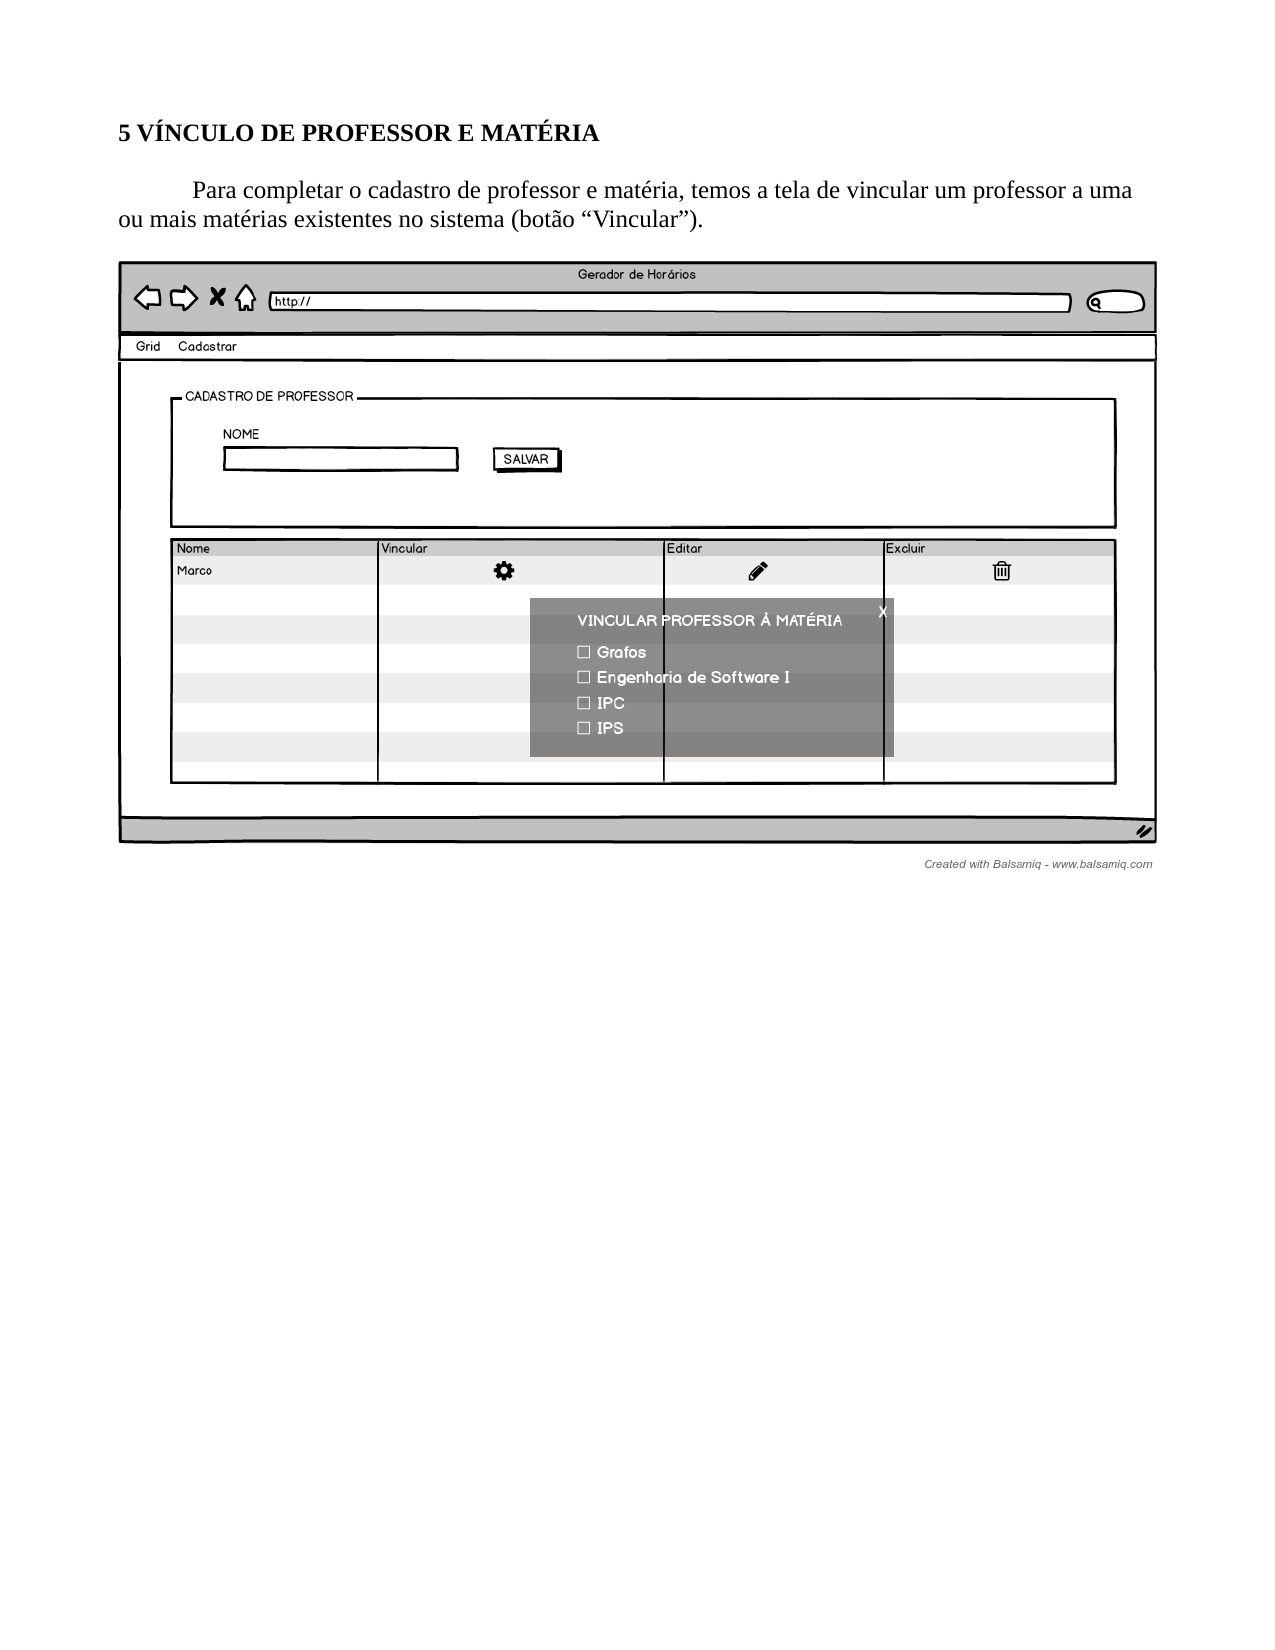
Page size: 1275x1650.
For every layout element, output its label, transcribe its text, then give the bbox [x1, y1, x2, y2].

picture [118, 261, 1157, 873]
text 5 VÍNCULO DE PROFESSOR E MATÉRIA [118, 118, 1157, 147]
text Para completar o cadastro de professor e matéria, temos a tela de vincular um professor a uma ou mais matérias existentes no sistema (botão “Vincular”). [118, 176, 1157, 233]
